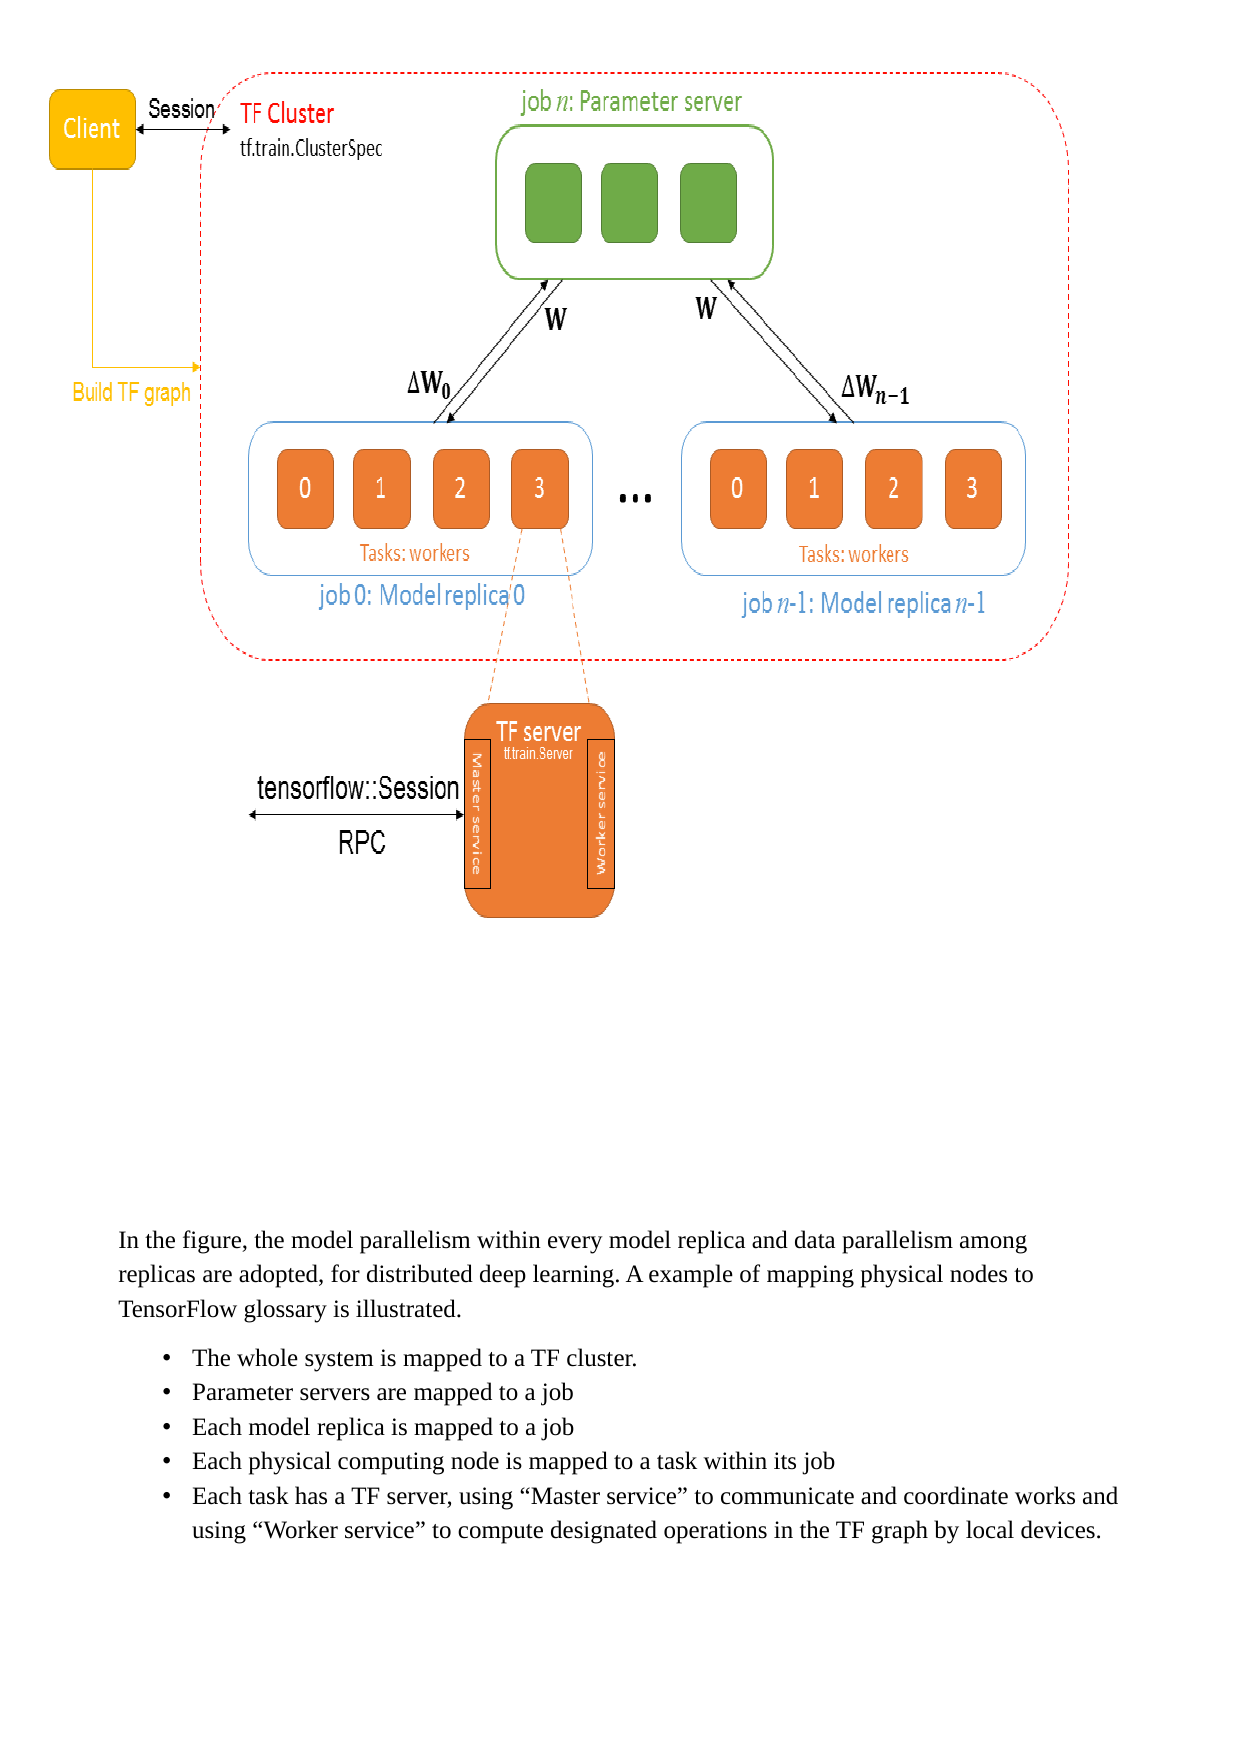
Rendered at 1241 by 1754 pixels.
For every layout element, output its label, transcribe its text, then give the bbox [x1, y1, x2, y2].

list Each model replica is mapped to a job [162, 1412, 1122, 1441]
list Parameter servers are mapped to a job [162, 1377, 1122, 1406]
list Each physical computing node is mapped to a task within its job [162, 1446, 1122, 1475]
picture [0, 11, 1241, 995]
text In the figure, the model parallelism within every model replica and data parallelism among replicas are adopted, for distributed deep learning. A example of mapping physical nodes to TensorFlow glossary is illustrated. [118, 1225, 1122, 1322]
list Each task has a TF server, using “Master service” to communicate and coordinate works and using “Worker service” to compute designated operations in the TF graph by local devices. [162, 1481, 1122, 1544]
list The whole system is mapped to a TF cluster. [162, 1343, 1122, 1372]
